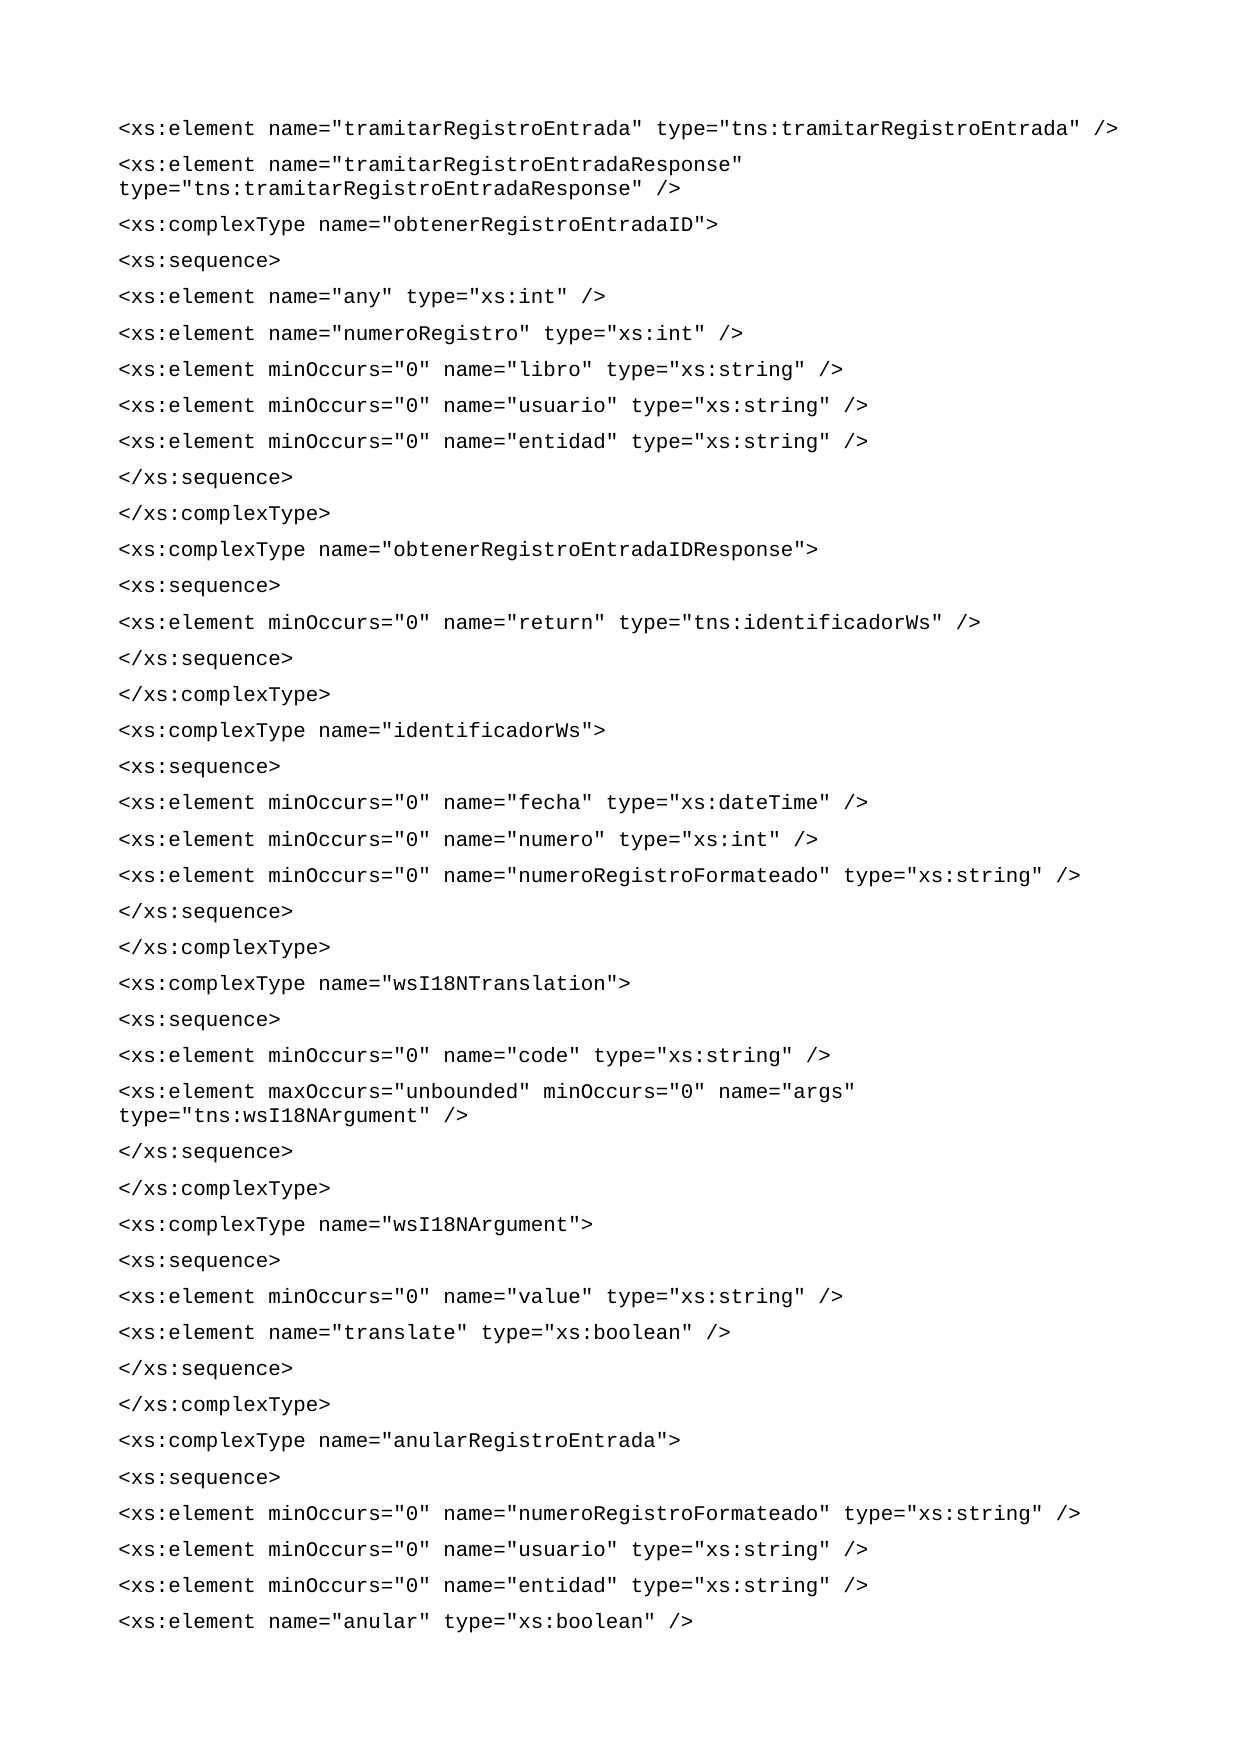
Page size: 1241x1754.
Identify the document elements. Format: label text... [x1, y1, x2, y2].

text <xs:element minOccurs="0" name="return" type="tns:identificadorWs" /> [118, 612, 1122, 635]
text <xs:sequence> [118, 1467, 1122, 1490]
text <xs:element name="anular" type="xs:boolean" /> [118, 1611, 1122, 1635]
text <xs:element name="numeroRegistro" type="xs:int" /> [118, 322, 1122, 346]
text <xs:element minOccurs="0" name="libro" type="xs:string" /> [118, 359, 1122, 382]
text <xs:complexType name="wsI18NTranslation"> [118, 973, 1122, 997]
text <xs:element name="translate" type="xs:boolean" /> [118, 1322, 1122, 1346]
text </xs:complexType> [118, 1394, 1122, 1418]
text </xs:sequence> [118, 1141, 1122, 1165]
text <xs:complexType name="identificadorWs"> [118, 720, 1122, 744]
text <xs:element minOccurs="0" name="numeroRegistroFormateado" type="xs:string" /> [118, 1503, 1122, 1526]
text <xs:element minOccurs="0" name="entidad" type="xs:string" /> [118, 431, 1122, 454]
text <xs:element minOccurs="0" name="numeroRegistroFormateado" type="xs:string" /> [118, 865, 1122, 888]
text </xs:sequence> [118, 901, 1122, 924]
text <xs:sequence> [118, 1250, 1122, 1273]
text <xs:element name="tramitarRegistroEntrada" type="tns:tramitarRegistroEntrada" /> [118, 118, 1122, 142]
text <xs:complexType name="obtenerRegistroEntradaID"> [118, 214, 1122, 238]
text </xs:sequence> [118, 467, 1122, 491]
text <xs:element minOccurs="0" name="fecha" type="xs:dateTime" /> [118, 792, 1122, 816]
text </xs:complexType> [118, 1177, 1122, 1201]
text <xs:element minOccurs="0" name="numero" type="xs:int" /> [118, 828, 1122, 852]
text </xs:sequence> [118, 1358, 1122, 1382]
text </xs:complexType> [118, 684, 1122, 708]
text <xs:sequence> [118, 1009, 1122, 1033]
text <xs:element maxOccurs="unbounded" minOccurs="0" name="args" type="tns:wsI18NArgument" /> [118, 1082, 1122, 1129]
text <xs:sequence> [118, 576, 1122, 599]
text <xs:element name="any" type="xs:int" /> [118, 286, 1122, 310]
text <xs:sequence> [118, 756, 1122, 780]
text <xs:sequence> [118, 250, 1122, 274]
text <xs:element minOccurs="0" name="usuario" type="xs:string" /> [118, 395, 1122, 418]
text <xs:complexType name="wsI18NArgument"> [118, 1214, 1122, 1237]
text <xs:complexType name="obtenerRegistroEntradaIDResponse"> [118, 539, 1122, 563]
text <xs:complexType name="anularRegistroEntrada"> [118, 1431, 1122, 1454]
text <xs:element minOccurs="0" name="usuario" type="xs:string" /> [118, 1539, 1122, 1563]
text <xs:element name="tramitarRegistroEntradaResponse" type="tns:tramitarRegistroEntradaResponse" /> [118, 154, 1122, 202]
text <xs:element minOccurs="0" name="value" type="xs:string" /> [118, 1286, 1122, 1309]
text </xs:complexType> [118, 503, 1122, 527]
text <xs:element minOccurs="0" name="code" type="xs:string" /> [118, 1045, 1122, 1069]
text </xs:complexType> [118, 937, 1122, 961]
text </xs:sequence> [118, 648, 1122, 671]
text <xs:element minOccurs="0" name="entidad" type="xs:string" /> [118, 1575, 1122, 1599]
